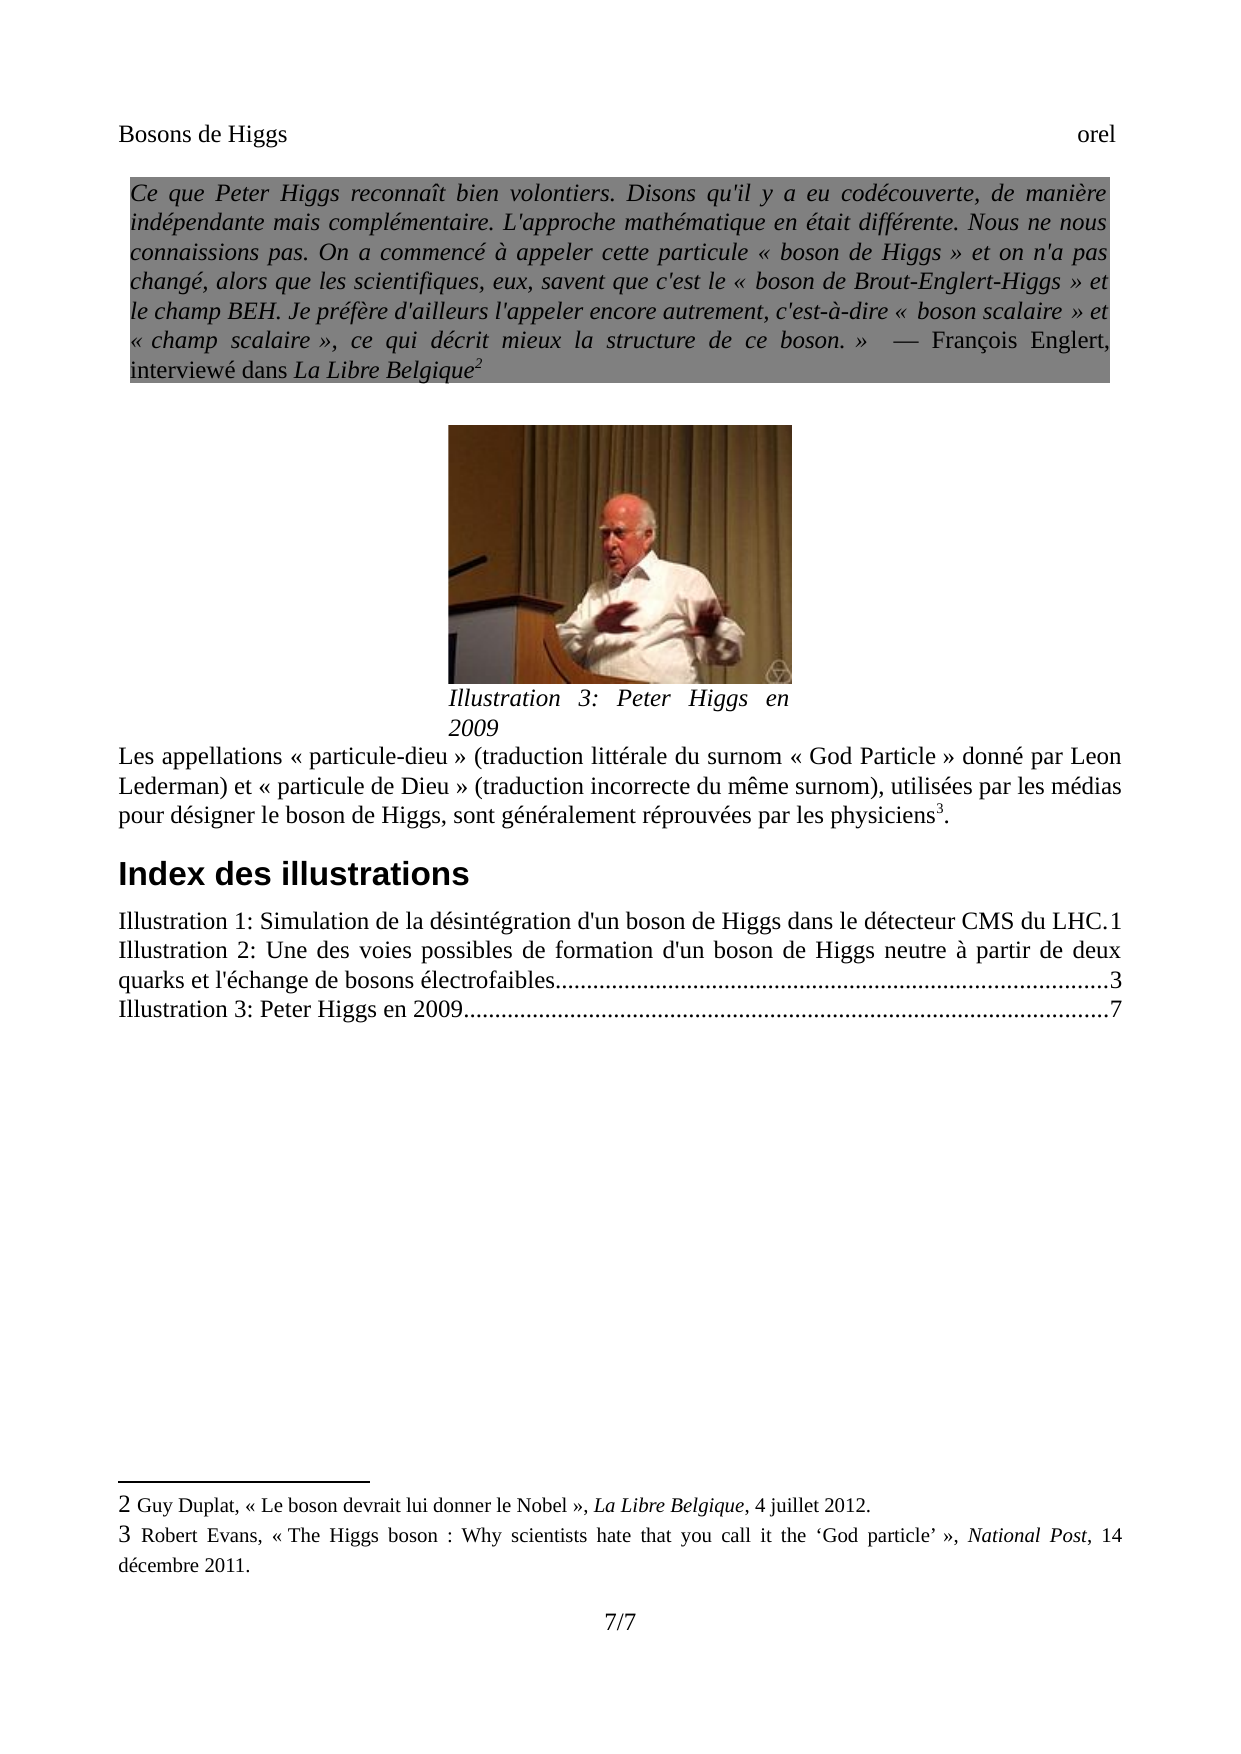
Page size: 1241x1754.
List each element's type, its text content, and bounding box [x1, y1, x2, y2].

text Guy Duplat, « Le boson devrait lui donner le Nobel », La Libre Belgique, 4 juillet 2012. [118, 1488, 1122, 1518]
text Illustration 1: Simulation de la désintégration d'un boson de Higgs dans le détecteur CMS du LHC. 1 [118, 905, 1122, 934]
picture [448, 425, 792, 684]
text Illustration 3: Peter Higgs en 2009 [448, 684, 792, 741]
subtitle Index des illustrations [118, 854, 1122, 893]
text Les appellations « particule-dieu » (traduction littérale du surnom « God Particle » donné par Leon Lederman) et « particule de Dieu » (traduction incorrecte du même surnom), utilisées par les médias pour désigner le boson de Higgs, sont généralement réprouvées par les physiciens. [118, 413, 1122, 829]
text Illustration 2: Une des voies possibles de formation d'un boson de Higgs neutre à partir de deux quarks et l'échange de bosons électrofaibles. 3 [118, 934, 1122, 993]
text Robert Evans, « The Higgs boson : Why scientists hate that you call it the ‘God particle’ », National Post, 14 décembre 2011. [118, 1518, 1122, 1577]
text Illustration 3: Peter Higgs en 2009 7 [118, 993, 1122, 1023]
text Ce que Peter Higgs reconnaît bien volontiers. Disons qu'il y a eu codécouverte, de manière indépendante mais complémentaire. L'approche mathématique en était différente. Nous ne nous connaissions pas. On a commencé à appeler cette particule « boson de Higgs » et on n'a pas changé, alors que les scientifiques, eux, savent que c'est le « boson de Brout-Englert-Higgs » et le champ BEH. Je préfère d'ailleurs l'appeler encore autrement, c'est-à-dire « boson scalaire » et « champ scalaire », ce qui décrit mieux la structure de ce boson. » — François Englert, interviewé dans La Libre Belgique [130, 177, 1110, 383]
